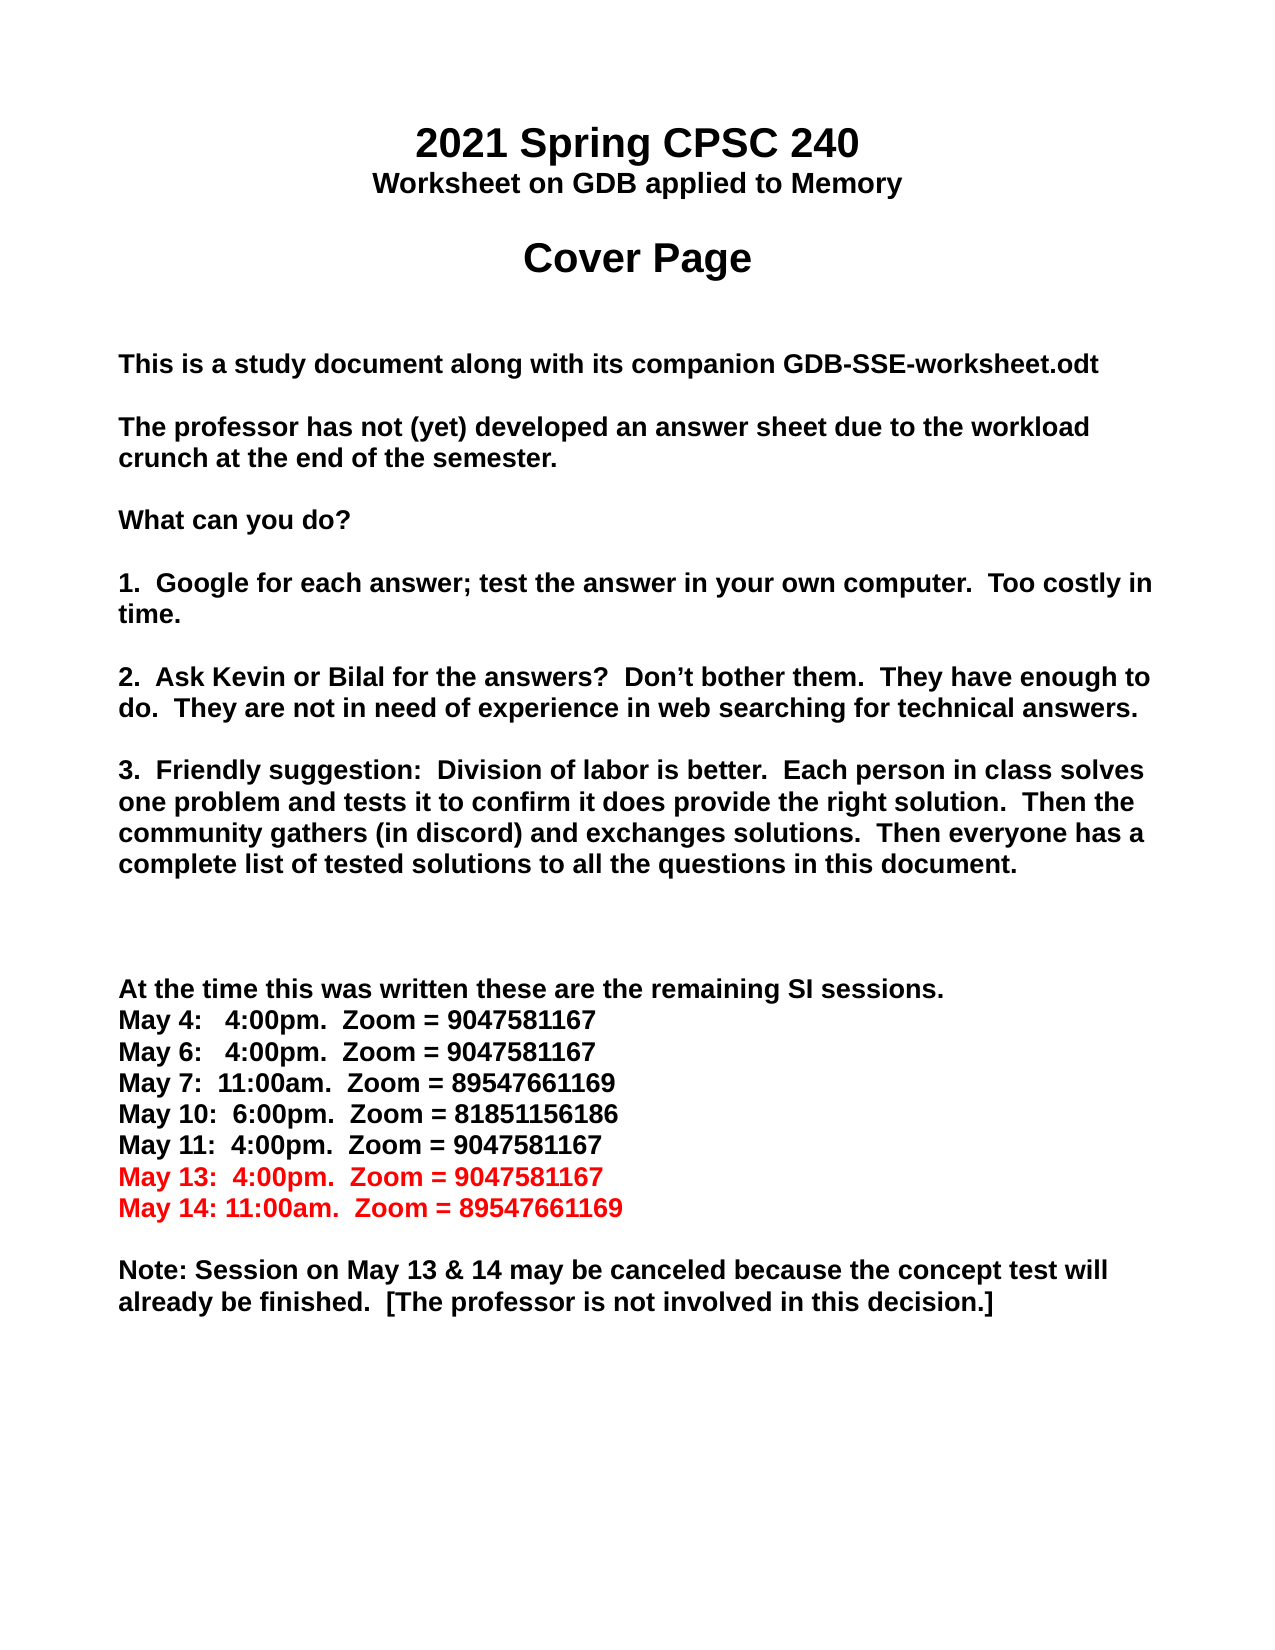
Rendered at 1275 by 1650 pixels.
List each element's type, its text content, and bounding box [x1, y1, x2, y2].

text Note: Session on May 13 & 14 may be canceled because the concept test will already be finished. [The professor is not involved in this decision.] [118, 1254, 1157, 1317]
text May 14: 11:00am. Zoom = 89547661169 [118, 1192, 1157, 1223]
text May 13: 4:00pm. Zoom = 9047581167 [118, 1161, 1157, 1192]
text What can you do? [118, 504, 1157, 536]
text 3. Friendly suggestion: Division of labor is better. Each person in class solves one problem and tests it to confirm it does provide the right solution. Then the community gathers (in discord) and exchanges solutions. Then everyone has a complete list of tested solutions to all the questions in this document. [118, 754, 1157, 879]
text 2. Ask Kevin or Bilal for the answers? Don’t bother them. They have enough to do. They are not in need of experience in web searching for technical answers. [118, 661, 1157, 723]
text May 7: 11:00am. Zoom = 89547661169 [118, 1067, 1157, 1098]
text This is a study document along with its companion GDB-SSE-worksheet.odt [118, 348, 1157, 379]
text 2021 Spring CPSC 240 [118, 118, 1157, 166]
text At the time this was written these are the remaining SI sessions. [118, 973, 1157, 1004]
text The professor has not (yet) developed an answer sheet due to the workload crunch at the end of the semester. [118, 411, 1157, 473]
text May 6: 4:00pm. Zoom = 9047581167 [118, 1036, 1157, 1067]
text 1. Google for each answer; test the answer in your own computer. Too costly in time. [118, 567, 1157, 629]
text May 4: 4:00pm. Zoom = 9047581167 [118, 1004, 1157, 1036]
text May 11: 4:00pm. Zoom = 9047581167 [118, 1129, 1157, 1161]
text May 10: 6:00pm. Zoom = 81851156186 [118, 1098, 1157, 1129]
text Cover Page [118, 233, 1157, 281]
text Worksheet on GDB applied to Memory [118, 166, 1157, 199]
